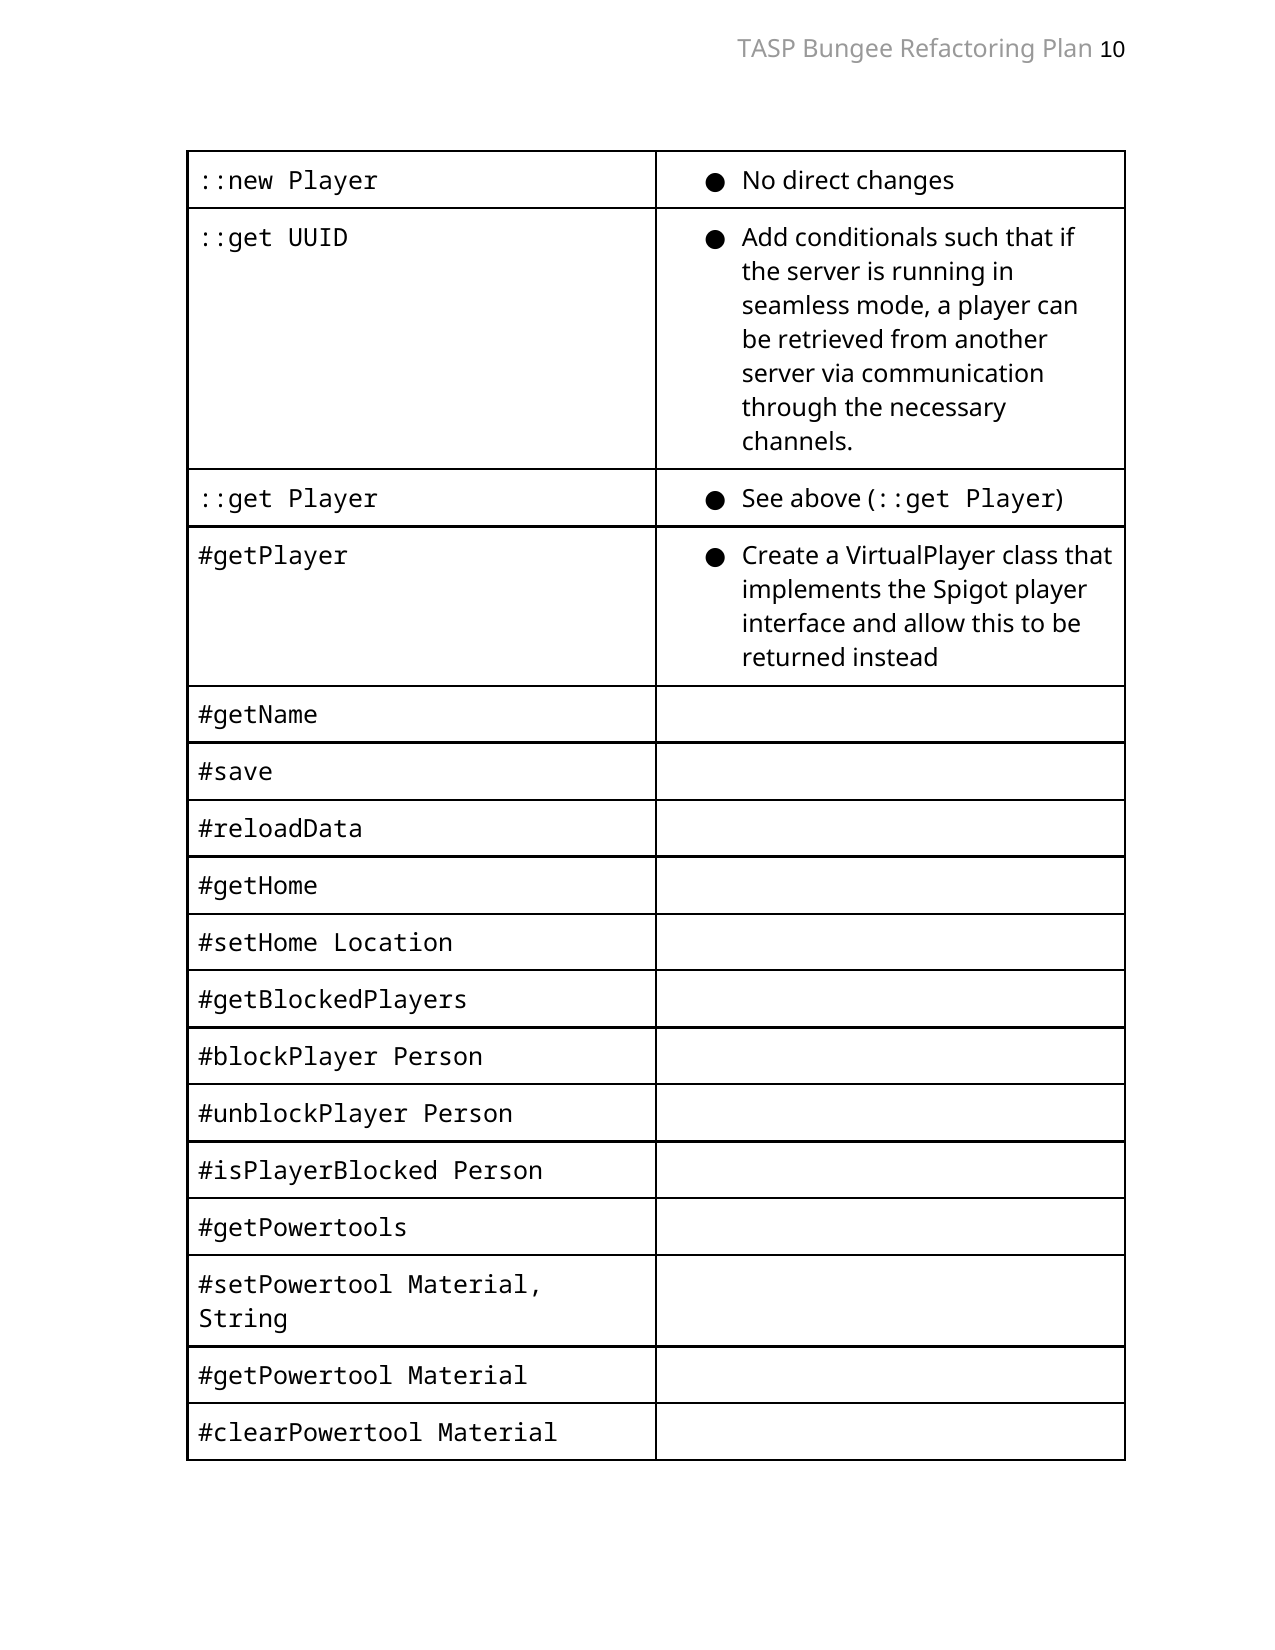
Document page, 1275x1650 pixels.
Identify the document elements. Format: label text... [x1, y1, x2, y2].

table_cell [657, 687, 1124, 741]
table_cell #blockPlayer Person [189, 1029, 655, 1083]
table_cell No direct changes [657, 152, 1124, 207]
table_cell ::new Player [189, 152, 655, 207]
table_cell [657, 1199, 1124, 1254]
table_cell [657, 801, 1124, 855]
table_cell #reloadData [189, 801, 655, 855]
table_cell [657, 1029, 1124, 1083]
table_cell [657, 1348, 1124, 1402]
table_cell [657, 1404, 1124, 1459]
table_cell #getPowertools [189, 1199, 655, 1254]
table_cell [657, 971, 1124, 1026]
table_cell [657, 915, 1124, 969]
table_cell Create a VirtualPlayer class that implements the Spigot player interface and allow this to be returned instead [657, 528, 1124, 684]
table_cell #setHome Location [189, 915, 655, 969]
table_cell #getPowertool Material [189, 1348, 655, 1402]
table_cell #clearPowertool Material [189, 1404, 655, 1459]
table_cell [657, 744, 1124, 798]
table_cell See above (::get Player) [657, 470, 1124, 525]
table_cell #getName [189, 687, 655, 741]
table_cell #getPlayer [189, 528, 655, 684]
table_cell #setPowertool Material, String [189, 1256, 655, 1345]
table_cell #unblockPlayer Person [189, 1085, 655, 1140]
table_cell #isPlayerBlocked Person [189, 1143, 655, 1197]
table_cell [657, 1143, 1124, 1197]
table_cell ::get UUID [189, 209, 655, 468]
table_cell #getHome [189, 858, 655, 912]
table_cell ::get Player [189, 470, 655, 525]
table_cell [657, 1256, 1124, 1345]
table_cell #getBlockedPlayers [189, 971, 655, 1026]
table_cell #save [189, 744, 655, 798]
table_cell [657, 858, 1124, 912]
table_cell [657, 1085, 1124, 1140]
table_cell Add conditionals such that if the server is running in seamless mode, a player can be retrieved from another server via communication through the necessary channels. [657, 209, 1124, 468]
